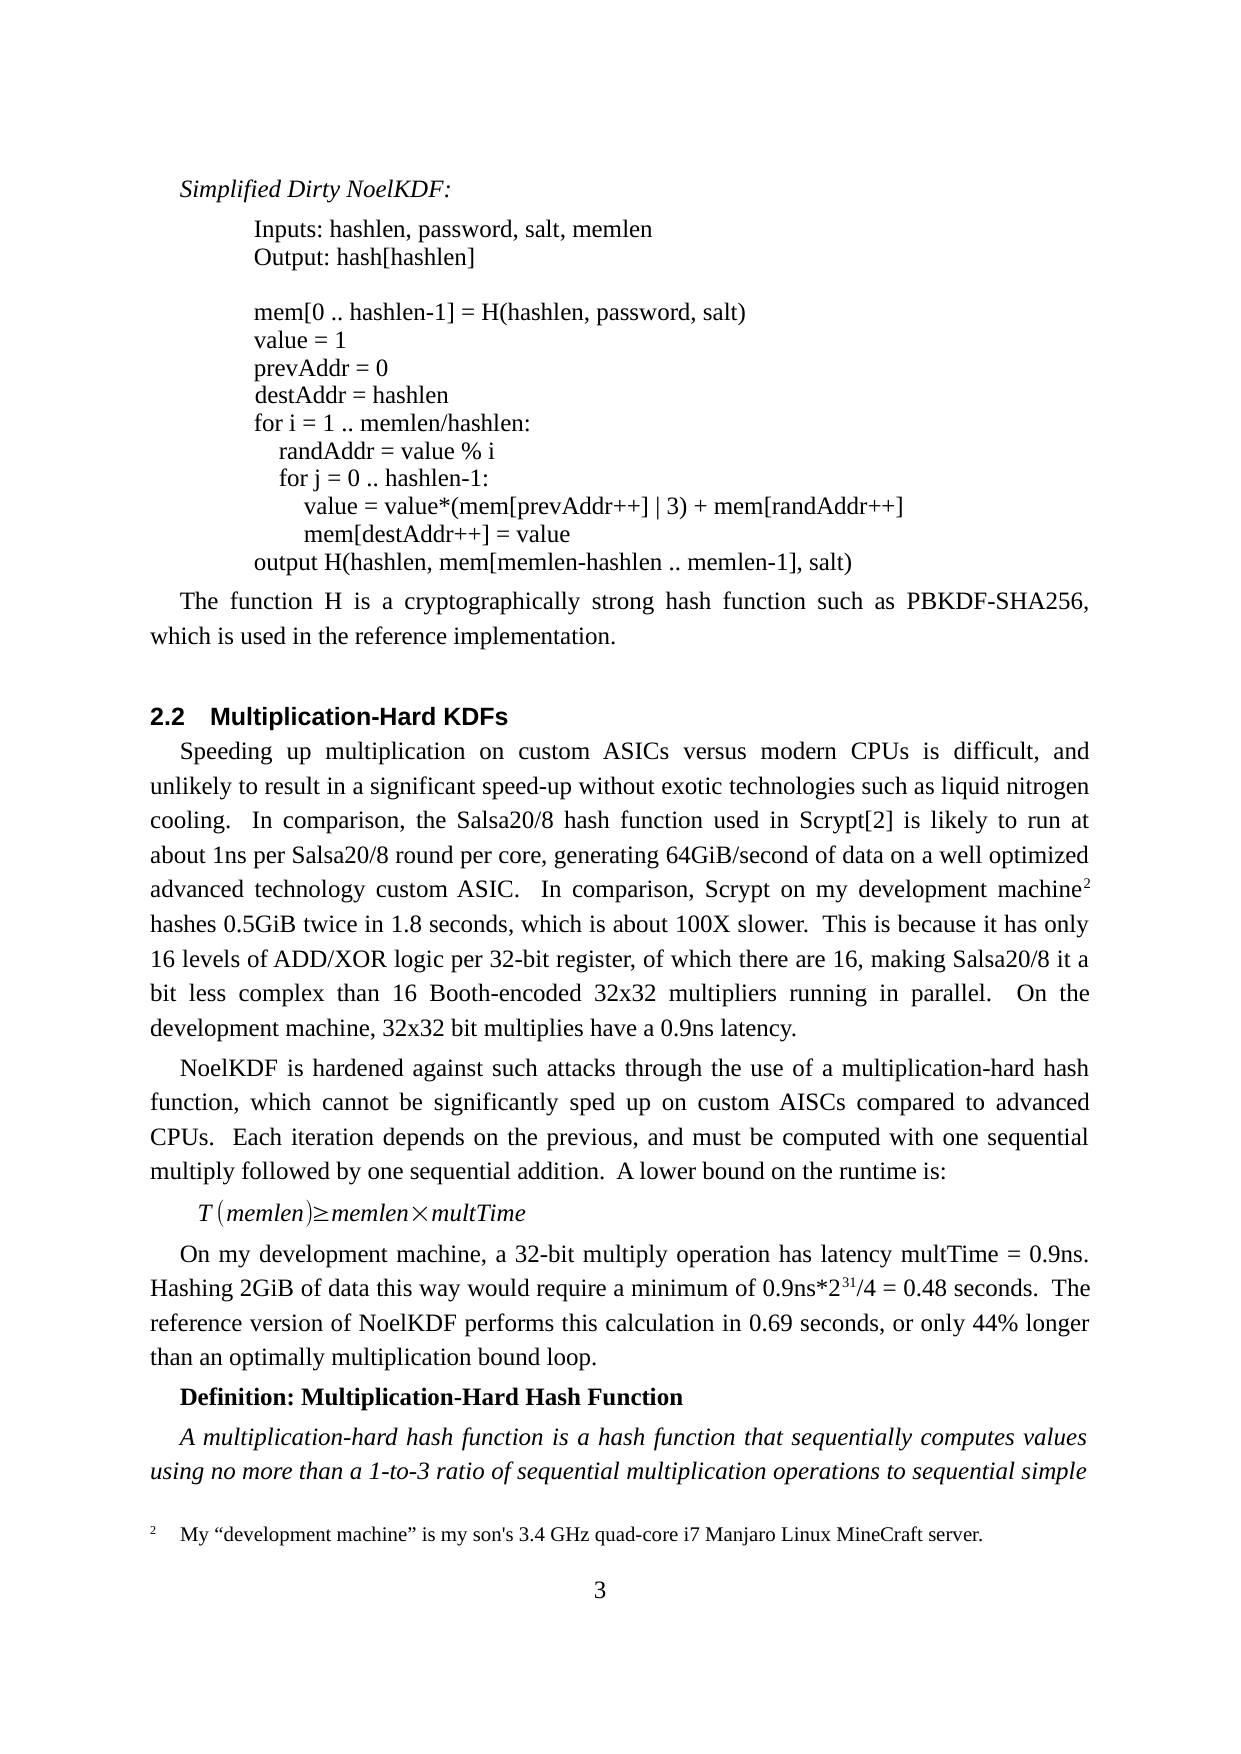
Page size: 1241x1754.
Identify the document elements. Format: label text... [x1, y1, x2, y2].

text Speeding up multiplication on custom ASICs versus modern CPUs is difficult, and unlikely to result in a significant speed-up without exotic technologies such as liquid nitrogen cooling. In comparison, the Salsa20/8 hash function used in Scrypt[2] is likely to run at about 1ns per Salsa20/8 round per core, generating 64GiB/second of data on a well optimized advanced technology custom ASIC. In comparison, Scrypt on my development machine hashes 0.5GiB twice in 1.8 seconds, which is about 100X slower. This is because it has only 16 levels of ADD/XOR logic per 32-bit register, of which there are 16, making Salsa20/8 it a bit less complex than 16 Booth-encoded 32x32 multipliers running in parallel. On the development machine, 32x32 bit multiplies have a 0.9ns latency. [150, 737, 1091, 1042]
text NoelKDF is hardened against such attacks through the use of a multiplication-hard hash function, which cannot be significantly sped up on custom AISCs compared to advanced CPUs. Each iteration depends on the previous, and must be computed with one sequential multiply followed by one sequential addition. A lower bound on the runtime is: [150, 1054, 1091, 1185]
text mem[destAddr++] = value [179, 520, 969, 548]
text mem[0 .. hashlen-1] = H(hashlen, password, salt) [179, 298, 969, 326]
text Output: hash[hashlen] [179, 243, 969, 271]
text for i = 1 .. memlen/hashlen: [179, 409, 969, 437]
text value = value*(mem[prevAddr++] | 3) + mem[randAddr++] [179, 492, 969, 520]
text prevAddr = 0 [179, 354, 969, 381]
text randAddr = value % i [179, 437, 969, 464]
text On my development machine, a 32-bit multiply operation has latency multTime = 0.9ns. Hashing 2GiB of data this way would require a minimum of 0.9ns*231/4 = 0.48 seconds. The reference version of NoelKDF performs this calculation in 0.69 seconds, or only 44% longer than an optimally multiplication bound loop. [150, 1240, 1091, 1371]
text for j = 0 .. hashlen-1: [179, 464, 969, 492]
subtitle Multiplication-Hard KDFs [150, 702, 1091, 730]
text value = 1 [179, 326, 969, 354]
text A multiplication-hard hash function is a hash function that sequentially computes values using no more than a 1-to-3 ratio of sequential multiplication operations to sequential simple [150, 1423, 1091, 1485]
text Simplified Dirty NoelKDF: [179, 175, 969, 203]
text Inputs: hashlen, password, salt, memlen [179, 215, 969, 243]
text The function H is a cryptographically strong hash function such as PBKDF-SHA256, which is used in the reference implementation. [150, 587, 1091, 650]
text My “development machine” is my son's 3.4 GHz quad-core i7 Manjaro Linux MineCraft server. [150, 1523, 1091, 1546]
text destAddr = hashlen [179, 381, 969, 409]
text output H(hashlen, mem[memlen-hashlen .. memlen-1], salt) [179, 548, 969, 575]
text Definition: Multiplication-Hard Hash Function [150, 1383, 1091, 1411]
